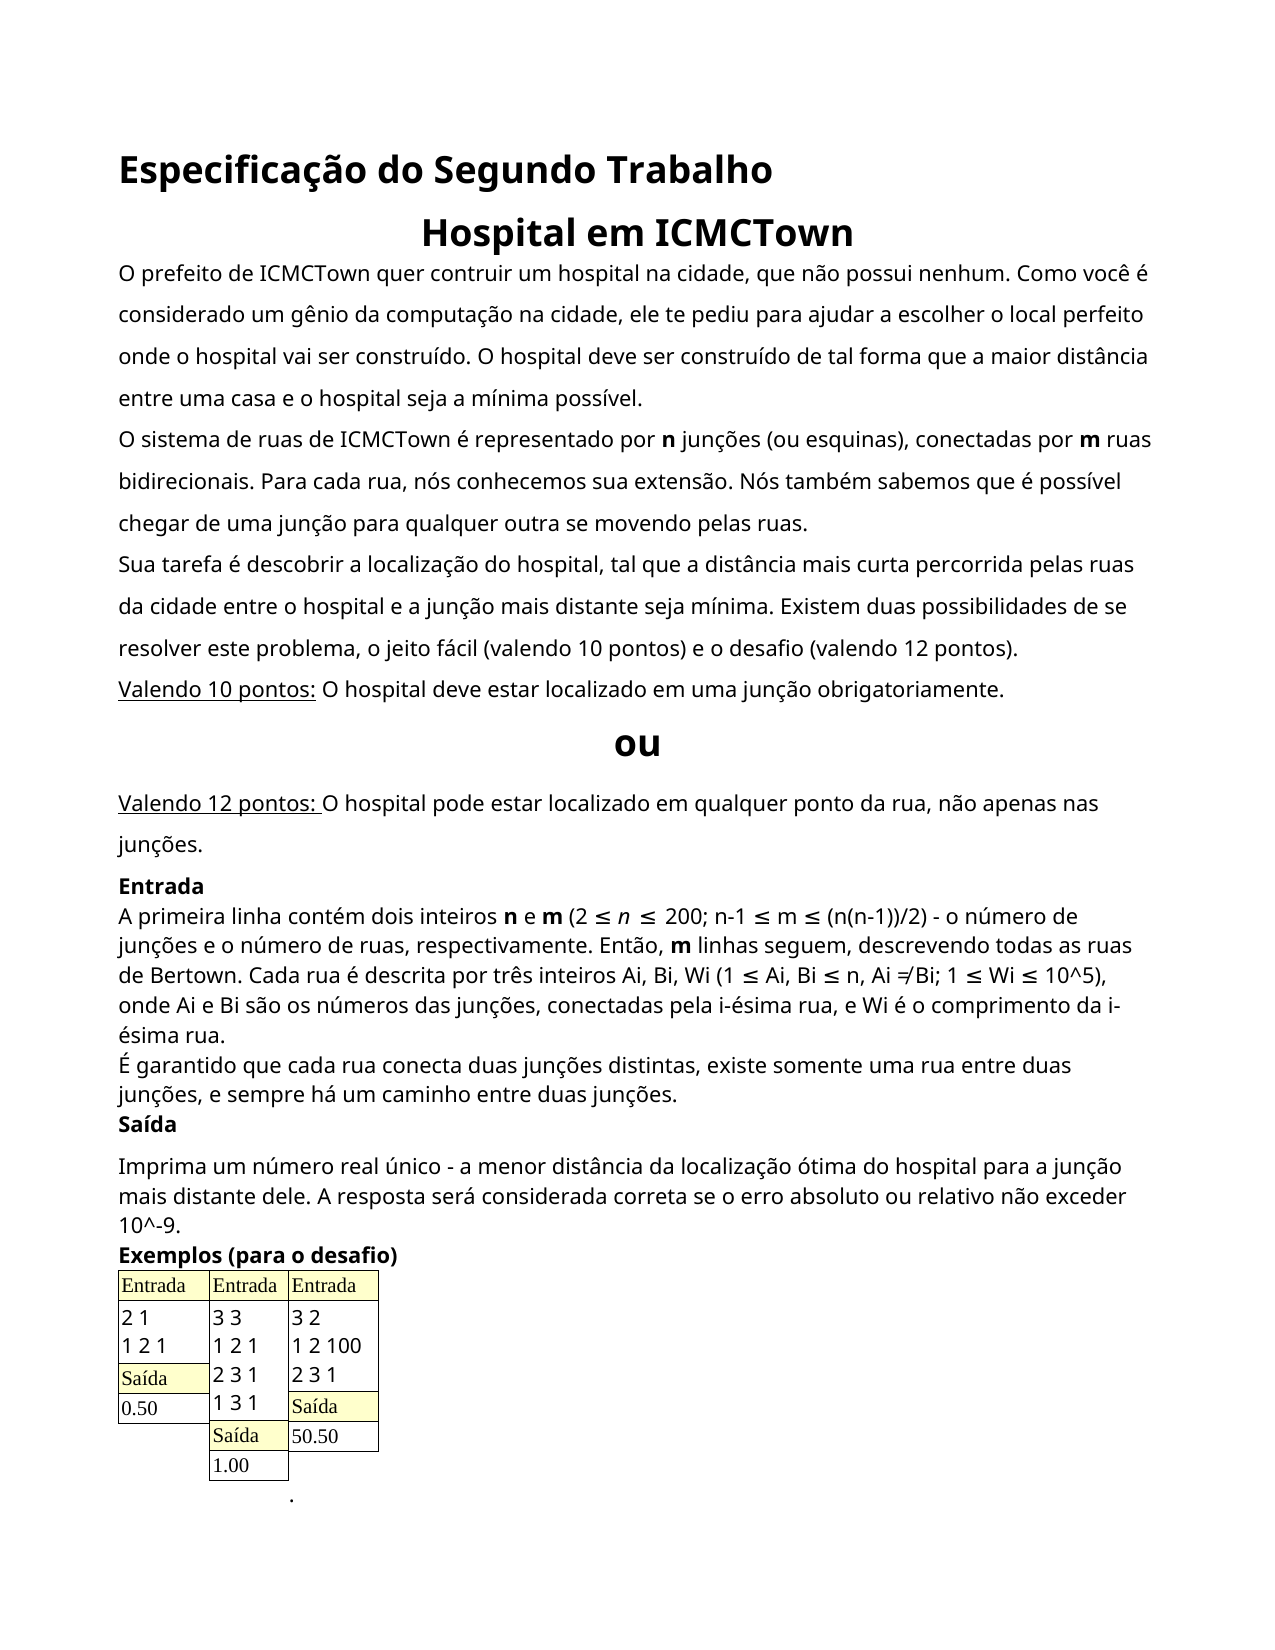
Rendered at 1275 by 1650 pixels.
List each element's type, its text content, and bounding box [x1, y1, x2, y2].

text Imprima um número real único - a menor distância da localização ótima do hospital para a junção mais distante dele. A resposta será considerada correta se o erro absoluto ou relativo não exceder 10^-9. [118, 1151, 1157, 1240]
table_cell 50.50 [289, 1422, 378, 1451]
table_cell 2 1 1 2 1 [119, 1301, 209, 1363]
table_cell Saída [210, 1421, 288, 1450]
table_cell 3 3 1 2 1 2 3 1 1 3 1 [210, 1301, 288, 1420]
table_cell 1.00 [210, 1451, 288, 1480]
text Entrada [118, 871, 1157, 901]
text Sua tarefa é descobrir a localização do hospital, tal que a distância mais curta percorrida pelas ruas da cidade entre o hospital e a junção mais distante seja mínima. Existem duas possibilidades de se resolver este problema, o jeito fácil (valendo 10 pontos) e o desafio (valendo 12 pontos). [118, 549, 1157, 662]
text A primeira linha contém dois inteiros n e m (2 ≤ n ≤ 200; n-1 ≤ m ≤ (n(n-1))/2) - o número de junções e o número de ruas, respectivamente. Então, m linhas seguem, descrevendo todas as ruas de Bertown. Cada rua é descrita por três inteiros Ai, Bi, Wi (1 ≤ Ai, Bi ≤ n, Ai ≠ Bi; 1 ≤ Wi ≤ 10^5), onde Ai e Bi são os números das junções, conectadas pela i-ésima rua, e Wi é o comprimento da i-ésima rua. [118, 901, 1157, 1049]
text Saída [118, 1109, 1157, 1139]
table_header Entrada [289, 1271, 378, 1300]
text É garantido que cada rua conecta duas junções distintas, existe somente uma rua entre duas junções, e sempre há um caminho entre duas junções. [118, 1049, 1157, 1109]
text Valendo 12 pontos: O hospital pode estar localizado em qualquer ponto da rua, não apenas nas junções. [118, 787, 1157, 859]
text O sistema de ruas de ICMCTown é representado por n junções (ou esquinas), conectadas por m ruas bidirecionais. Para cada rua, nós conhecemos sua extensão. Nós também sabemos que é possível chegar de uma junção para qualquer outra se movendo pelas ruas. [118, 424, 1157, 537]
text ou [118, 716, 1157, 767]
text Valendo 10 pontos: O hospital deve estar localizado em uma junção obrigatoriamente. [118, 674, 1157, 704]
table_cell 0.50 [119, 1394, 209, 1423]
text . [118, 1449, 1157, 1508]
table_cell Saída [289, 1392, 378, 1421]
table_header Entrada [119, 1271, 209, 1300]
subtitle Especificação do Segundo Trabalho [118, 143, 1157, 194]
text O prefeito de ICMCTown quer contruir um hospital na cidade, que não possui nenhum. Como você é considerado um gênio da computação na cidade, ele te pediu para ajudar a escolher o local perfeito onde o hospital vai ser construído. O hospital deve ser construído de tal forma que a maior distância entre uma casa e o hospital seja a mínima possível. [118, 258, 1157, 412]
table_header Entrada [210, 1271, 288, 1300]
text Exemplos (para o desafio) [118, 1240, 1157, 1270]
table_cell Saída [119, 1364, 209, 1393]
text Hospital em ICMCTown [118, 207, 1157, 258]
table_cell 3 2 1 2 100 2 3 1 [289, 1301, 378, 1391]
